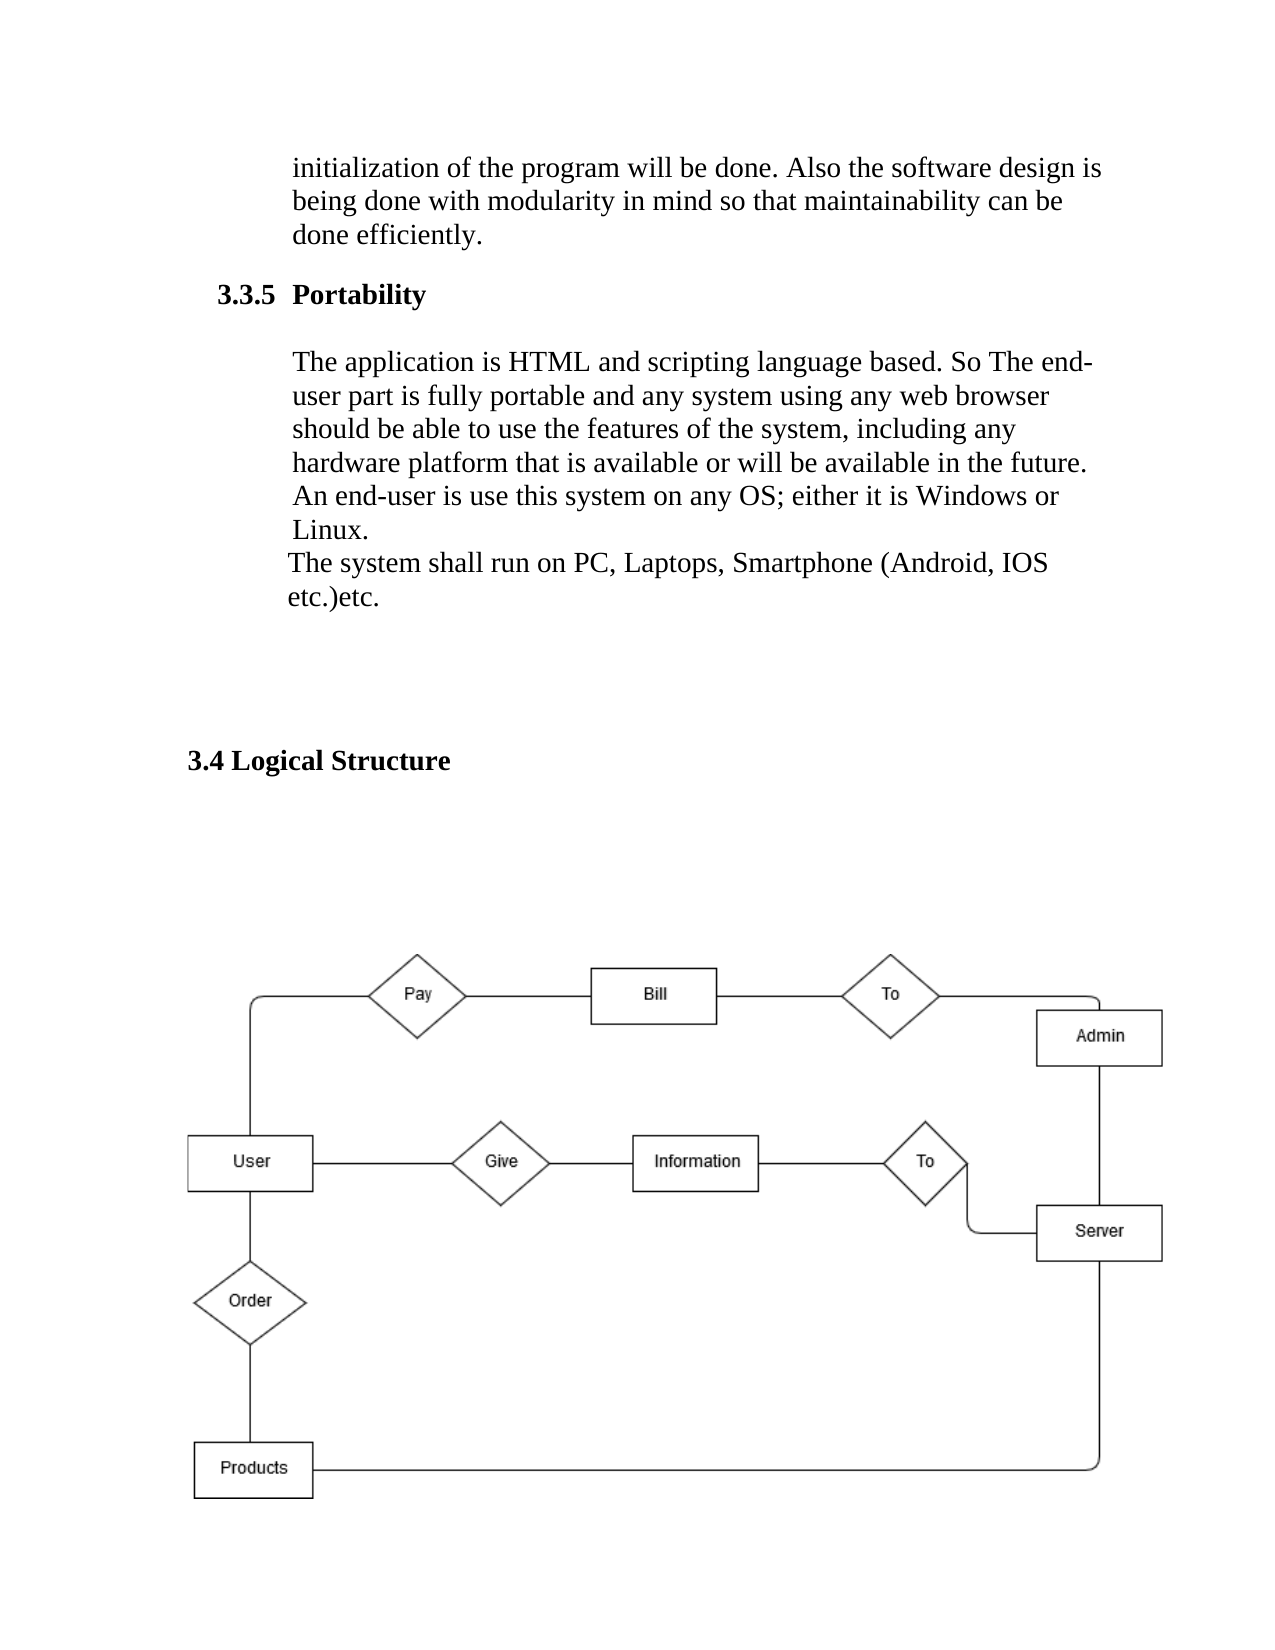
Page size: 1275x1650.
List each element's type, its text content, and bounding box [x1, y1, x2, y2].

list The application is HTML and scripting language based. So The end-user part is fully portable and any system using any web browser should be able to use the features of the system, including any hardware platform that is available or will be available in the future. [292, 344, 1125, 478]
list An end-user is use this system on any OS; either it is Windows or Linux. [292, 478, 1125, 545]
picture [187, 954, 1163, 1499]
text 3.4 Logical Structure [187, 743, 1125, 777]
text initialization of the program will be done. Also the software design is being done with modularity in mind so that maintainability can be done efficiently. [292, 150, 1125, 251]
list Portability [217, 277, 1125, 311]
list The system shall run on PC, Laptops, Smartphone (Android, IOS etc.)etc. [287, 545, 1125, 612]
